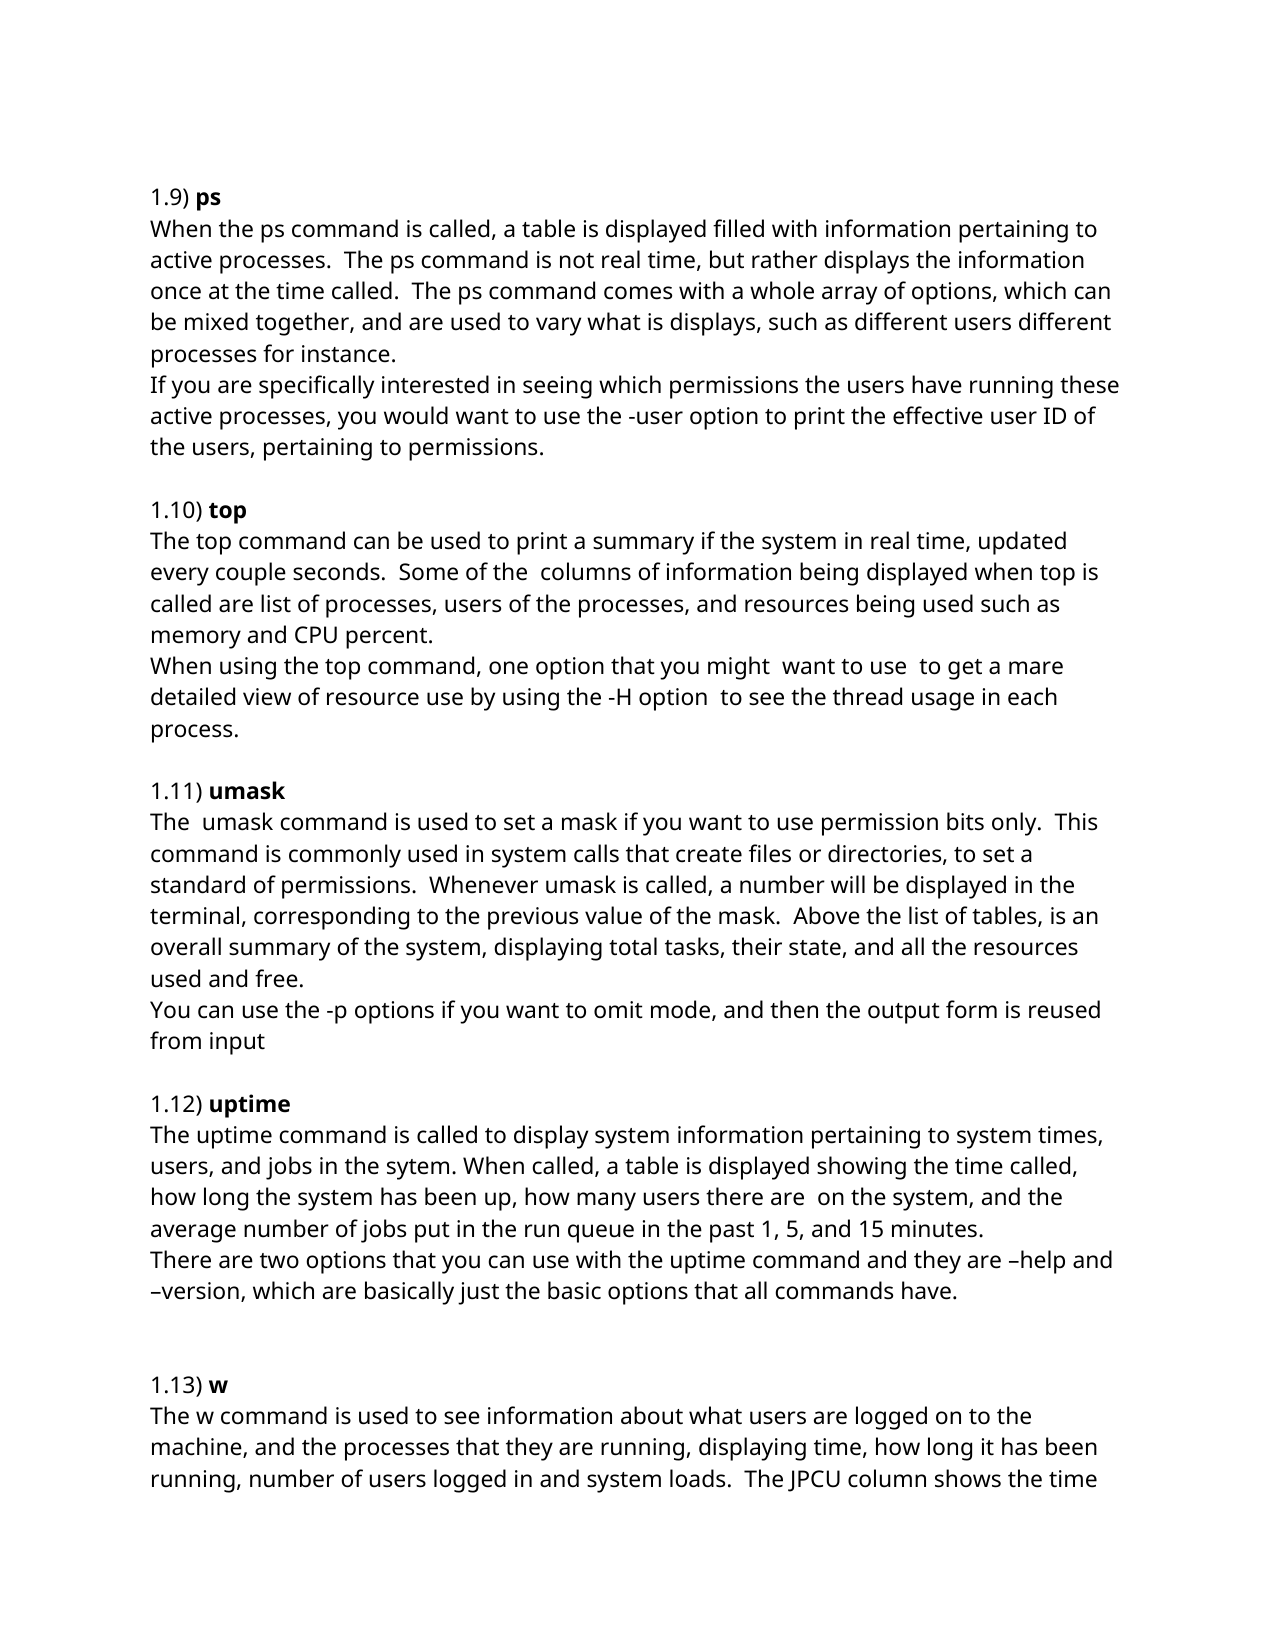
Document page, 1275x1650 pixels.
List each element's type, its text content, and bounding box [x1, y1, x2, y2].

text The umask command is used to set a mask if you want to use permission bits only. This command is commonly used in system calls that create files or directories, to set a standard of permissions. Whenever umask is called, a number will be displayed in the terminal, corresponding to the previous value of the mask. Above the list of tables, is an overall summary of the system, displaying total tasks, their state, and all the resources used and free. [150, 806, 1125, 994]
text 1.10) top [150, 494, 1125, 525]
text 1.11) umask [150, 775, 1125, 806]
text If you are specifically interested in seeing which permissions the users have running these active processes, you would want to use the -user option to print the effective user ID of the users, pertaining to permissions. [150, 369, 1125, 462]
text There are two options that you can use with the uptime command and they are –help and –version, which are basically just the basic options that all commands have. [150, 1244, 1125, 1306]
text 1.9) ps [150, 181, 1125, 212]
text 1.13) w [150, 1369, 1125, 1400]
text When using the top command, one option that you might want to use to get a mare detailed view of resource use by using the -H option to see the thread usage in each process. [150, 650, 1125, 744]
text The uptime command is called to display system information pertaining to system times, users, and jobs in the sytem. When called, a table is displayed showing the time called, how long the system has been up, how many users there are on the system, and the average number of jobs put in the run queue in the past 1, 5, and 15 minutes. [150, 1119, 1125, 1244]
text The w command is used to see information about what users are logged on to the machine, and the processes that they are running, displaying time, how long it has been running, number of users logged in and system loads. The JPCU column shows the time [150, 1400, 1125, 1494]
text The top command can be used to print a summary if the system in real time, updated every couple seconds. Some of the columns of information being displayed when top is called are list of processes, users of the processes, and resources being used such as memory and CPU percent. [150, 525, 1125, 650]
text 1.12) uptime [150, 1087, 1125, 1119]
text When the ps command is called, a table is displayed filled with information pertaining to active processes. The ps command is not real time, but rather displays the information once at the time called. The ps command comes with a whole array of options, which can be mixed together, and are used to vary what is displays, such as different users different processes for instance. [150, 212, 1125, 369]
text You can use the -p options if you want to omit mode, and then the output form is reused from input [150, 994, 1125, 1056]
